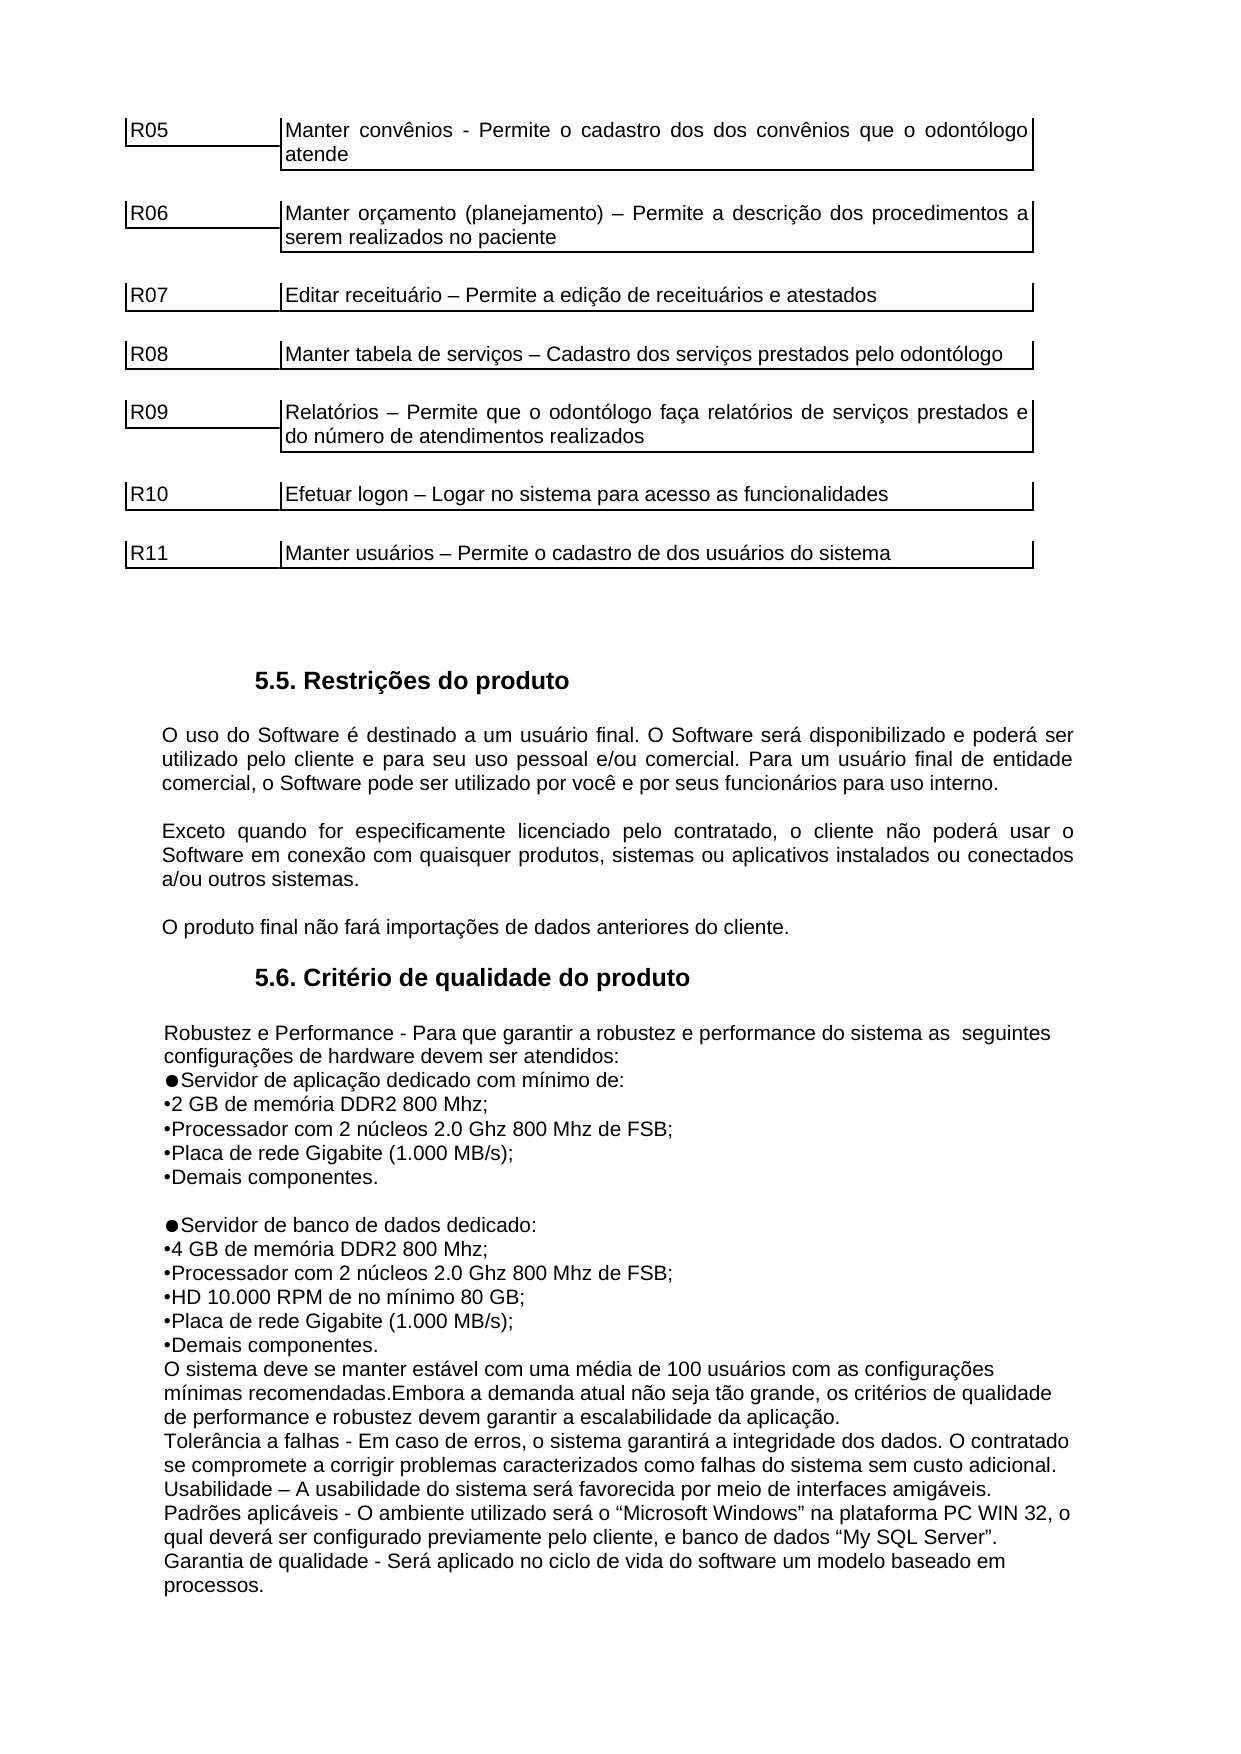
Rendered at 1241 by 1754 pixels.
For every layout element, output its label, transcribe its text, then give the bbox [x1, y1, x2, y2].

list HD 10.000 RPM de no mínimo 80 GB; [164, 1285, 1075, 1309]
table_cell [280, 453, 1034, 482]
text O produto final não fará importações de dados anteriores do cliente. [162, 915, 1075, 939]
table_cell [125, 511, 280, 541]
text Exceto quando for especificamente licenciado pelo contratado, o cliente não poderá usar o Software em conexão com quaisquer produtos, sistemas ou aplicativos instalados ou conectados a/ou outros sistemas. [162, 819, 1075, 891]
table_cell [280, 171, 1034, 201]
table_cell R06 [127, 201, 280, 227]
list Demais componentes. [164, 1164, 1075, 1188]
list 2 GB de memória DDR2 800 Mhz; [164, 1092, 1075, 1116]
list Demais componentes. [164, 1333, 1075, 1357]
list Processador com 2 núcleos 2.0 Ghz 800 Mhz de FSB; [164, 1261, 1075, 1285]
table_cell [280, 370, 1034, 400]
table_cell [125, 312, 280, 341]
text Robustez e Performance - Para que garantir a robustez e performance do sistema as seguintes configurações de hardware devem ser atendidos: [164, 1020, 1075, 1068]
table_cell Efetuar logon – Logar no sistema para acesso as funcionalidades [282, 482, 1032, 509]
table_cell R08 [127, 341, 280, 368]
table_cell [125, 147, 280, 201]
subtitle 5.6. Critério de qualidade do produto [225, 963, 1075, 992]
text Usabilidade – A usabilidade do sistema será favorecida por meio de interfaces amigáveis. [164, 1477, 1075, 1501]
table_cell Manter usuários – Permite o cadastro de dos usuários do sistema [282, 541, 1032, 567]
text Garantia de qualidade - Será aplicado no ciclo de vida do software um modelo baseado em processos. [164, 1548, 1075, 1596]
table_cell R05 [127, 118, 280, 145]
table_cell [125, 429, 280, 482]
table_cell Manter orçamento (planejamento) – Permite a descrição dos procedimentos a serem realizados no paciente [282, 201, 1032, 251]
table_cell [125, 370, 280, 400]
table_cell [125, 569, 280, 599]
list 4 GB de memória DDR2 800 Mhz; [164, 1237, 1075, 1261]
text Padrões aplicáveis - O ambiente utilizado será o “Microsoft Windows” na plataforma PC WIN 32, o qual deverá ser configurado previamente pelo cliente, e banco de dados “My SQL Server”. [164, 1501, 1075, 1548]
list Servidor de aplicação dedicado com mínimo de: [164, 1068, 1075, 1092]
table_cell [125, 229, 280, 283]
table_cell Manter tabela de serviços – Cadastro dos serviços prestados pelo odontólogo [282, 341, 1032, 368]
table_cell [280, 511, 1034, 541]
table_cell [280, 569, 1034, 599]
table_cell Relatórios – Permite que o odontólogo faça relatórios de serviços prestados e do número de atendimentos realizados [282, 400, 1032, 451]
list Processador com 2 núcleos 2.0 Ghz 800 Mhz de FSB; [164, 1116, 1075, 1140]
table_cell [280, 253, 1034, 283]
text O uso do Software é destinado a um usuário final. O Software será disponibilizado e poderá ser utilizado pelo cliente e para seu uso pessoal e/ou comercial. Para um usuário final de entidade comercial, o Software pode ser utilizado por você e por seus funcionários para uso interno. [162, 723, 1075, 795]
list Placa de rede Gigabite (1.000 MB/s); [164, 1309, 1075, 1333]
table_cell R07 [127, 283, 280, 310]
table_cell R10 [127, 482, 280, 509]
table_cell Manter convênios - Permite o cadastro dos dos convênios que o odontólogo atende [282, 118, 1032, 169]
table_cell R11 [127, 541, 280, 567]
table_cell Editar receituário – Permite a edição de receituários e atestados [282, 283, 1032, 310]
table_cell [280, 312, 1034, 341]
list Placa de rede Gigabite (1.000 MB/s); [164, 1140, 1075, 1164]
subtitle 5.5. Restrições do produto [225, 666, 1075, 694]
text O sistema deve se manter estável com uma média de 100 usuários com as configurações mínimas recomendadas.Embora a demanda atual não seja tão grande, os critérios de qualidade de performance e robustez devem garantir a escalabilidade da aplicação. [164, 1357, 1075, 1429]
text Tolerância a falhas - Em caso de erros, o sistema garantirá a integridade dos dados. O contratado se compromete a corrigir problemas caracterizados como falhas do sistema sem custo adicional. [164, 1429, 1075, 1477]
table_cell R09 [127, 400, 280, 427]
list Servidor de banco de dados dedicado: [164, 1212, 1075, 1237]
